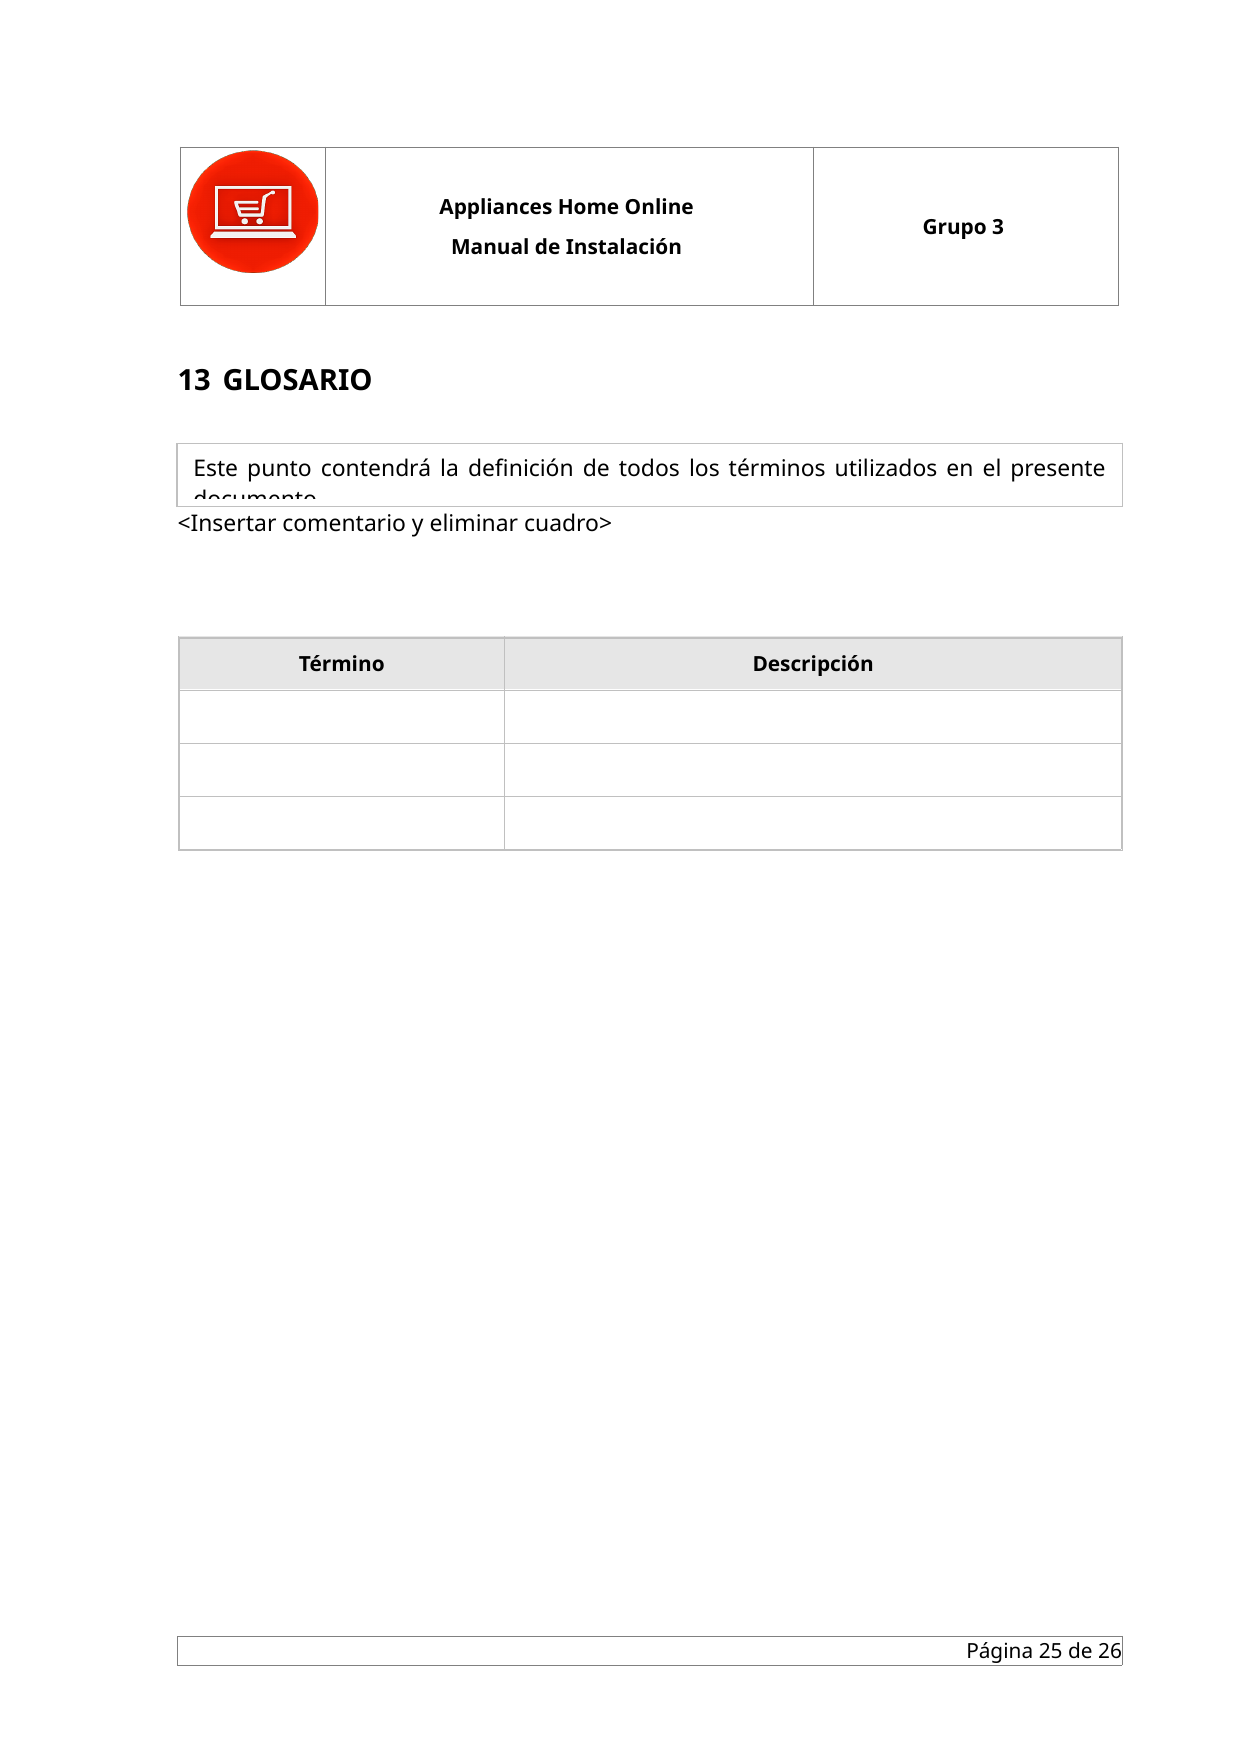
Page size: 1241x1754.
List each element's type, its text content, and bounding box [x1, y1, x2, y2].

table_cell [505, 797, 1121, 849]
table_header Descripción [505, 639, 1121, 689]
text <Insertar comentario y eliminar cuadro> [178, 444, 1122, 506]
text Este punto contendrá la definición de todos los términos utilizados en el presente documento. [193, 452, 1106, 498]
text <Insertar comentario y eliminar cuadro> [177, 411, 1122, 443]
subtitle GLOSARIO [177, 359, 1122, 399]
text <Insertar comentario y eliminar cuadro> [177, 507, 1122, 538]
table_cell [505, 691, 1121, 743]
table_cell [180, 744, 504, 796]
table_cell [180, 691, 504, 743]
table_cell [505, 744, 1121, 796]
table_header Término [180, 639, 504, 689]
table_cell [180, 797, 504, 849]
